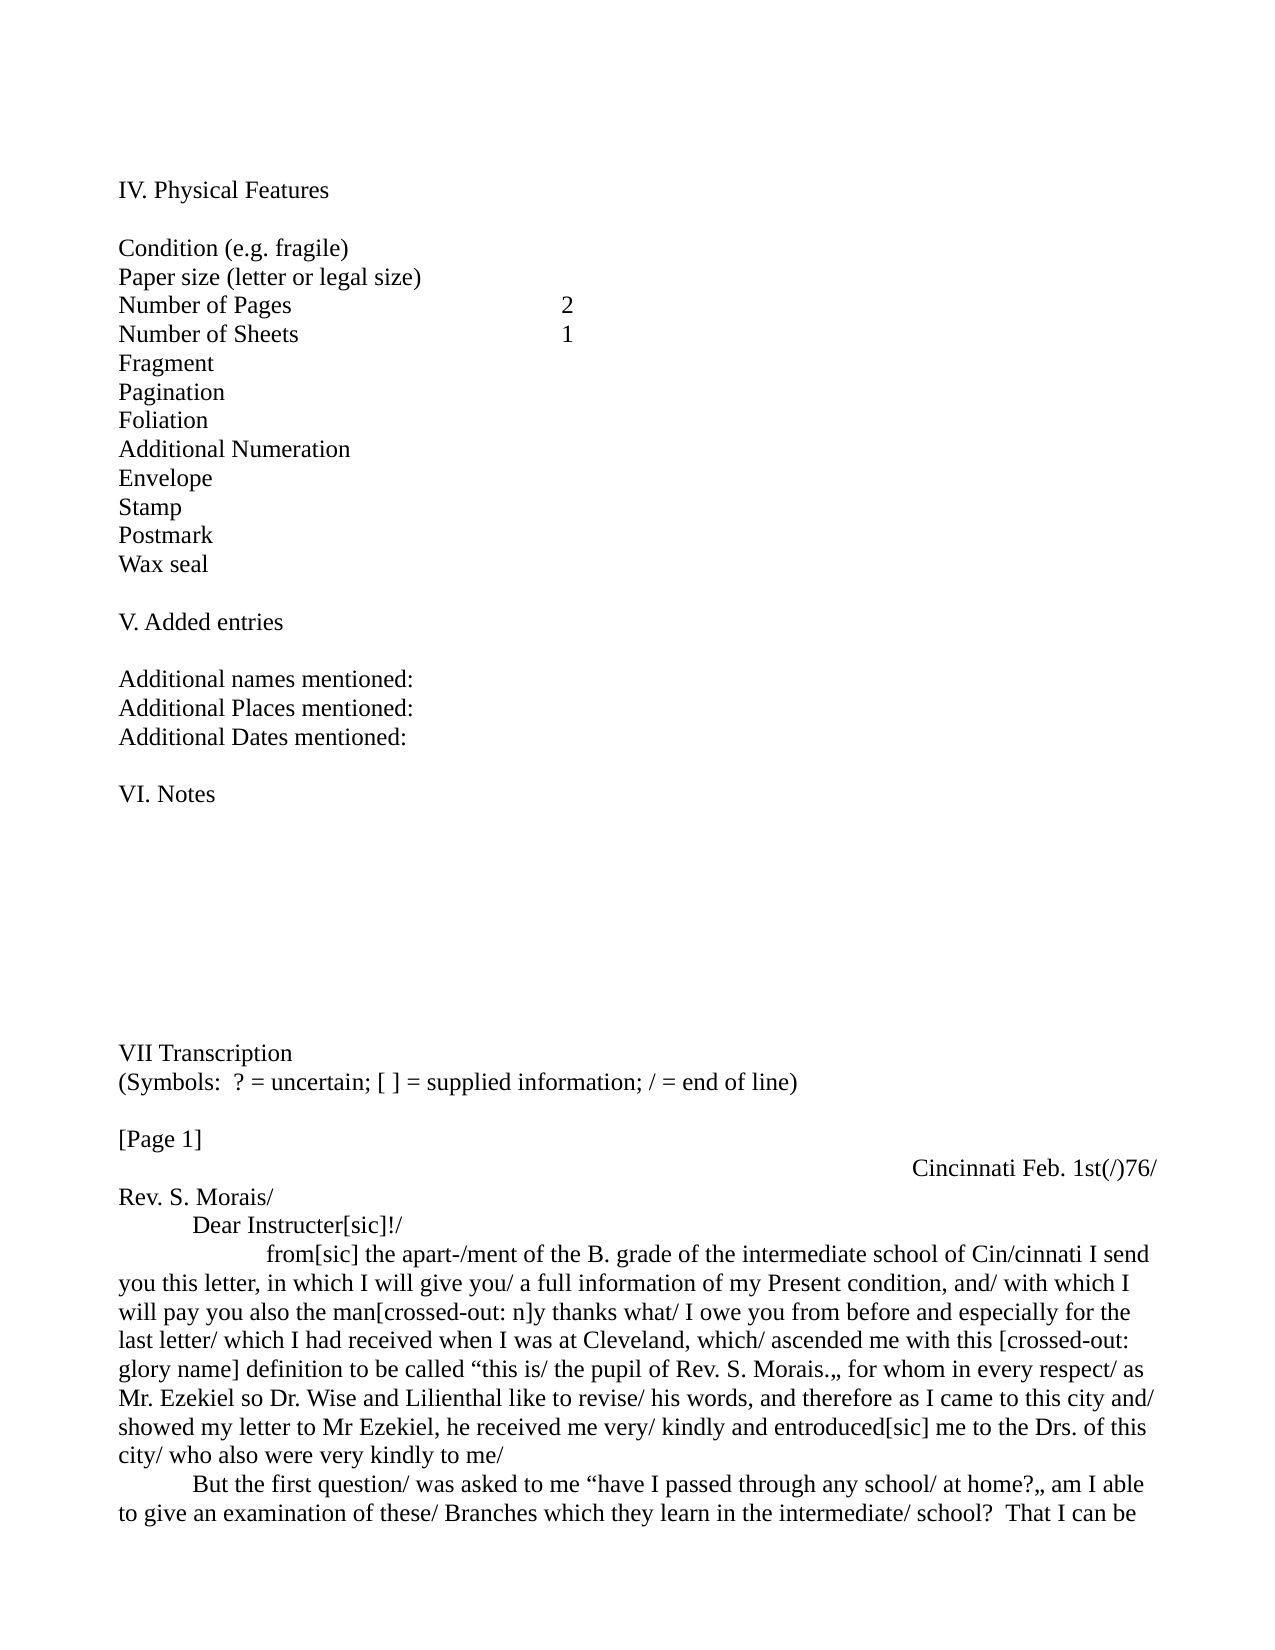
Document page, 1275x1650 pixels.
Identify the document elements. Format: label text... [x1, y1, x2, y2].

text Postma rk [118, 521, 1157, 549]
text Stamp [118, 492, 1157, 521]
text [Page 1] [118, 1124, 1157, 1153]
text VI. Notes [118, 779, 1157, 808]
text Additional names mentioned: [118, 664, 1157, 693]
text Pagination [118, 377, 1157, 406]
text V. Added entries [118, 607, 1157, 636]
text But the first question/ was asked to me “have I passed through any school/ at home?„ am I able to give an examination of these/ Branches which they learn in the intermediate/ school? That I can be [118, 1469, 1157, 1527]
text Dear Instructer[sic]!/ [118, 1211, 1157, 1239]
text from[sic] the apart-/ment of the B. grade of the intermediate school of Cin/cinnati I send you this letter, in which I will give you/ a full information of my Present condition, and/ with which I will pay you also the man[crossed-out: n]y thanks what/ I owe you from before and especially for the last letter/ which I had received when I was at Cleveland, which/ ascended me with this [crossed-out: glory name] definition to be called “this is/ the pupil of Rev. S. Morais.„ for whom in every respect/ as Mr. Ezekiel so Dr. Wise and Lilienthal like to revise/ his words, and therefore as I came to this city and/ showed my letter to Mr Ezekiel, he received me very/ kindly and entroduced[sic] me to the Drs. of this city/ who also were very kindly to me/ [118, 1239, 1157, 1469]
text Wax seal [118, 549, 1157, 578]
text Envelope [118, 463, 1157, 492]
text Paper size (letter or legal size) [118, 262, 1157, 291]
text Fragment [118, 348, 1157, 377]
text Foliation [118, 406, 1157, 434]
text Number of Sheets 1 [118, 319, 1157, 348]
text Number of Pages 2 [118, 291, 1157, 319]
text IV. Physical Features [118, 176, 1157, 204]
text Additional Numeration [118, 434, 1157, 463]
text Cincinnati Feb. 1st(/)76/ [118, 1153, 1157, 1182]
text Additional Dates mentioned: [118, 722, 1157, 751]
text (Symbols: ? = uncertain; [ ] = supplied information; / = end of line) [118, 1067, 1157, 1096]
text Rev. S. Morais/ [118, 1182, 1157, 1211]
text Additional Places mentioned: [118, 693, 1157, 722]
text Condition (e.g. fragile) [118, 233, 1157, 262]
text VII Transcription [118, 1038, 1157, 1067]
